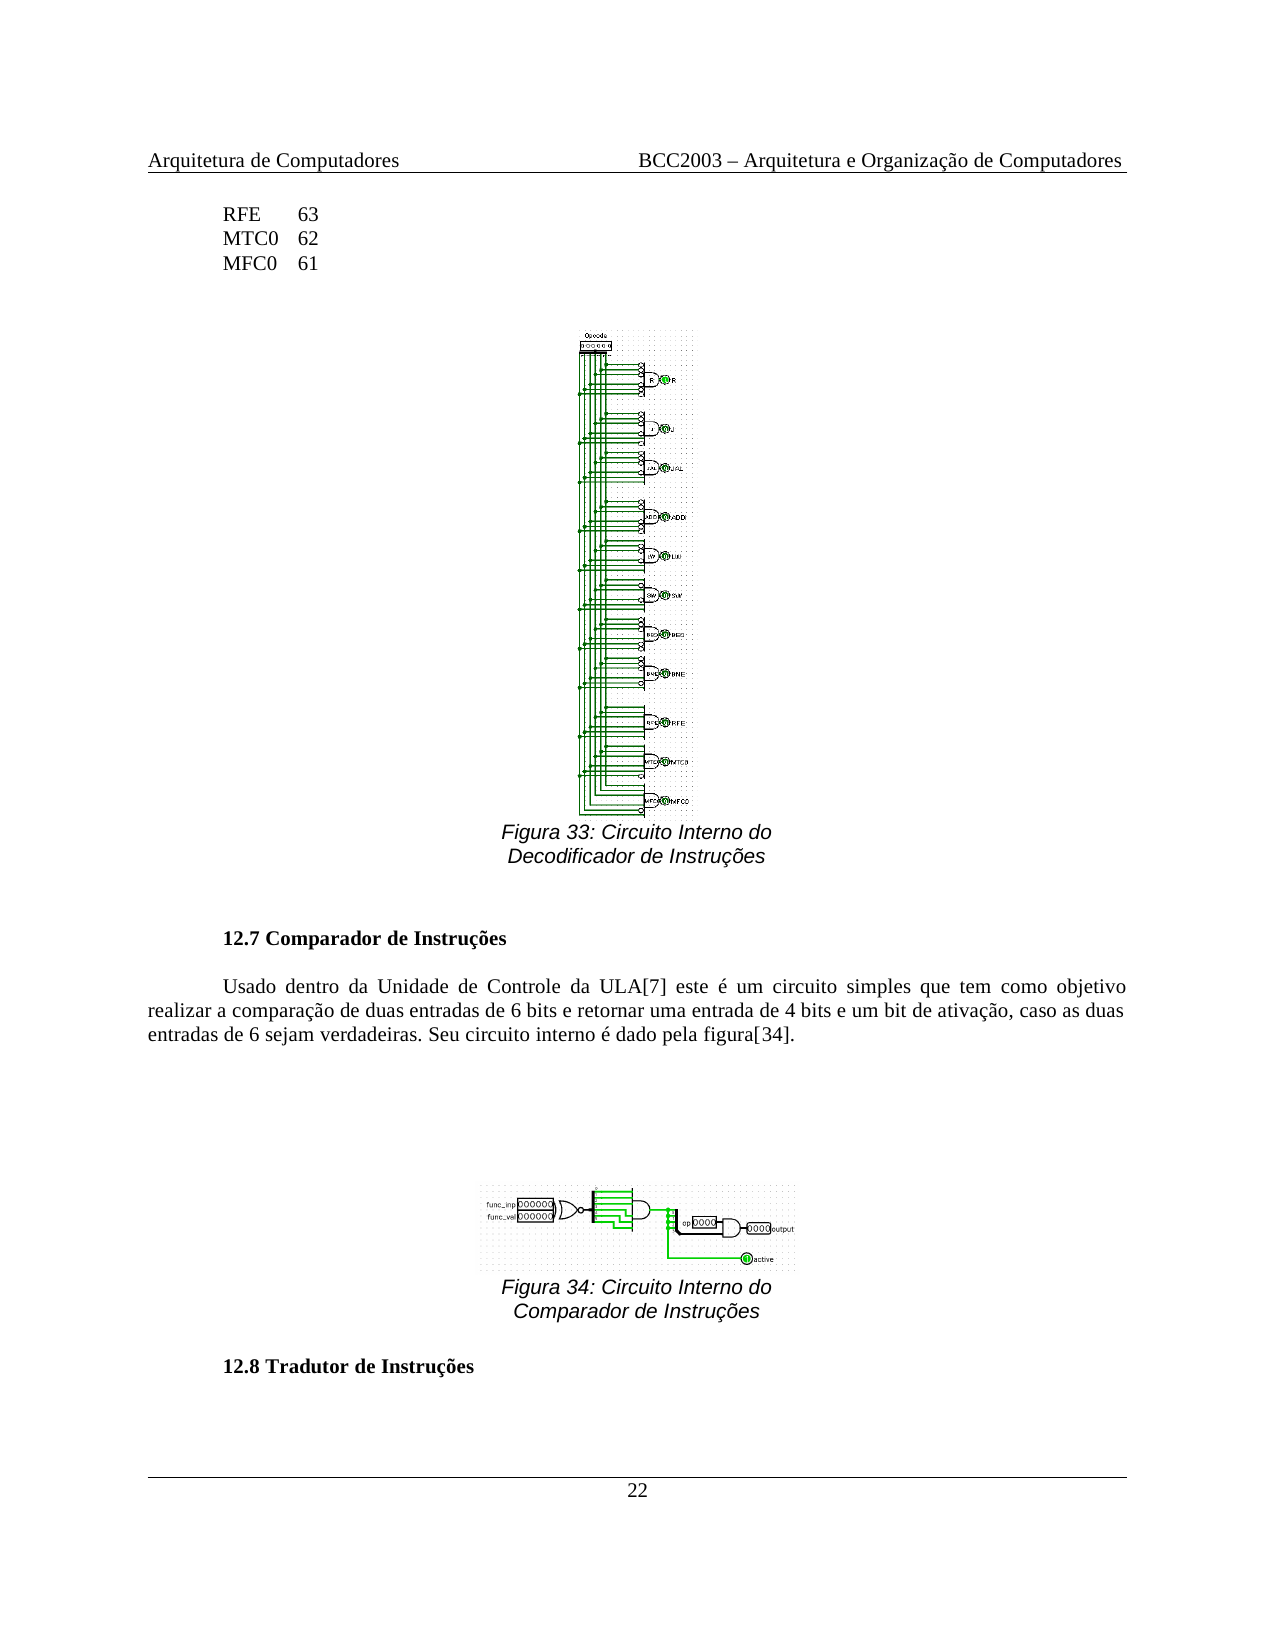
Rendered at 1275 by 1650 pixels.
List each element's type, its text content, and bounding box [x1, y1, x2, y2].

picture [475, 1181, 800, 1275]
text Figura 34: Circuito Interno do Comparador de Instruções [475, 1275, 800, 1323]
text Usado dentro da Unidade de Controle da ULA[7] este é um circuito simples que tem como objetivo realizar a comparação de duas entradas de 6 bits e retornar uma entrada de 4 bits e um bit de ativação, caso as duas entradas de 6 sejam verdadeiras. Seu circuito interno é dado pela figura[34]. [148, 974, 1127, 1046]
text MTC0 62 [148, 226, 1127, 250]
picture [577, 329, 698, 821]
text 12.8 Tradutor de Instruções [148, 1353, 1127, 1378]
text 12.7 Comparador de Instruções [148, 926, 1127, 950]
text Figura 33: Circuito Interno do Decodificador de Instruções [475, 329, 800, 868]
text MFC0 61 [148, 250, 1127, 274]
text RFE 63 [148, 202, 1127, 226]
